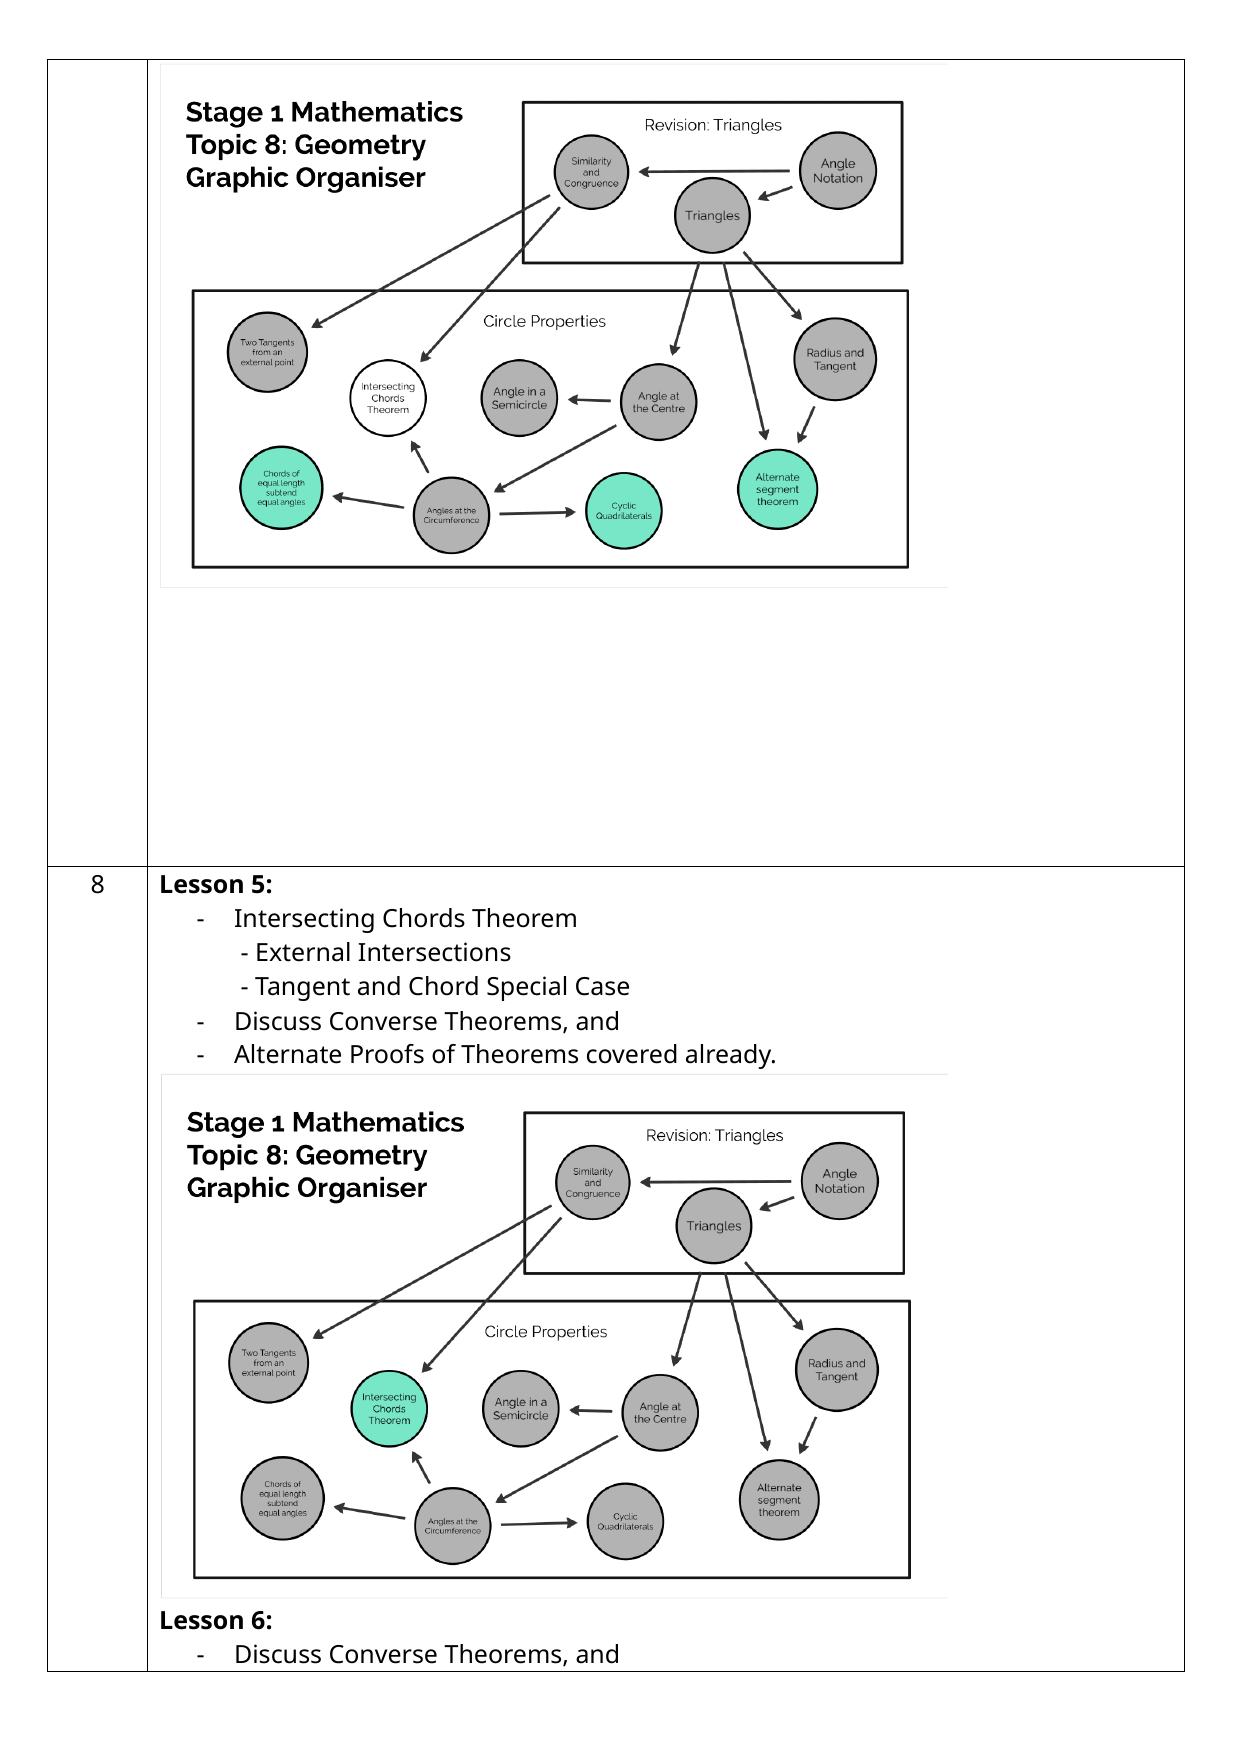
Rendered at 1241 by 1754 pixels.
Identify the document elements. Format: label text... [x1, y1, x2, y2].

picture [158, 60, 948, 594]
table_cell [48, 60, 147, 866]
table_cell Lesson 5: Intersecting Chords Theorem - External Intersections - Tangent and Chord Special Case Discuss Converse Theorems, and Alternate Proofs of Theorems covered already. Lesson 6: Discuss Converse Theorems, and [148, 867, 1184, 1671]
table_cell [148, 60, 1184, 866]
picture [158, 1071, 948, 1603]
table_cell 8 [48, 867, 147, 1671]
